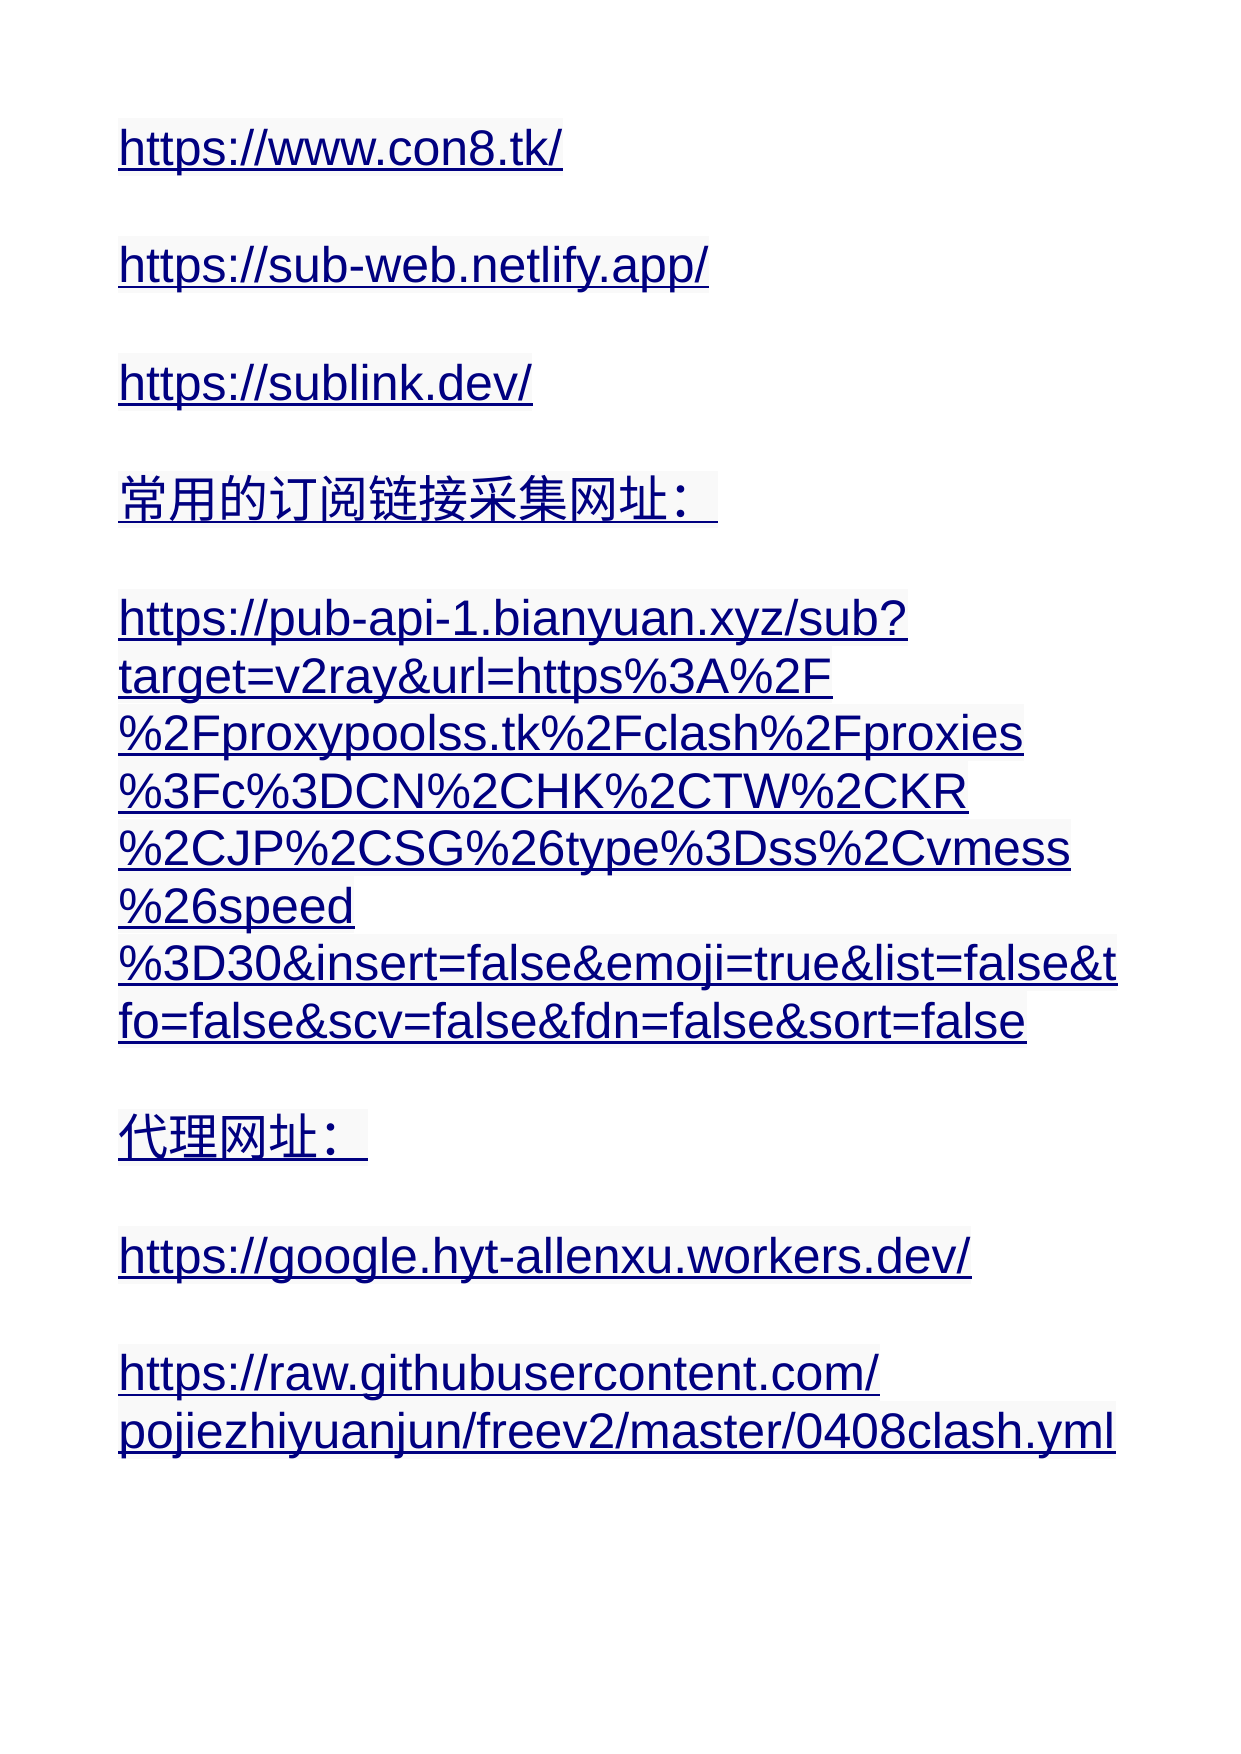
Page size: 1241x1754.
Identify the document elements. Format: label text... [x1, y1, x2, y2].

text 代理网址： [118, 1109, 1122, 1166]
text https://sublink.dev/ [118, 353, 1122, 411]
text 常用的订阅链接采集网址： [118, 471, 1122, 528]
text https://google.hyt-allenxu.workers.dev/ [118, 1226, 1122, 1284]
text https://raw.githubusercontent.com/pojiezhiyuanjun/freev2/master/0408clash.yml [118, 1344, 1122, 1459]
text https://www.con8.tk/ [118, 118, 1122, 176]
text https://pub-api-1.bianyuan.xyz/sub?target=v2ray&url=https%3A%2F%2Fproxypoolss.tk%2Fclash%2Fproxies%3Fc%3DCN%2CHK%2CTW%2CKR%2CJP%2CSG%26type%3Dss%2Cvmess%26speed%3D30&insert=false&emoji=true&list=false&tfo=false&scv=false&fdn=false&sort=false [118, 588, 1122, 1048]
text https://sub-web.netlify.app/ [118, 236, 1122, 293]
